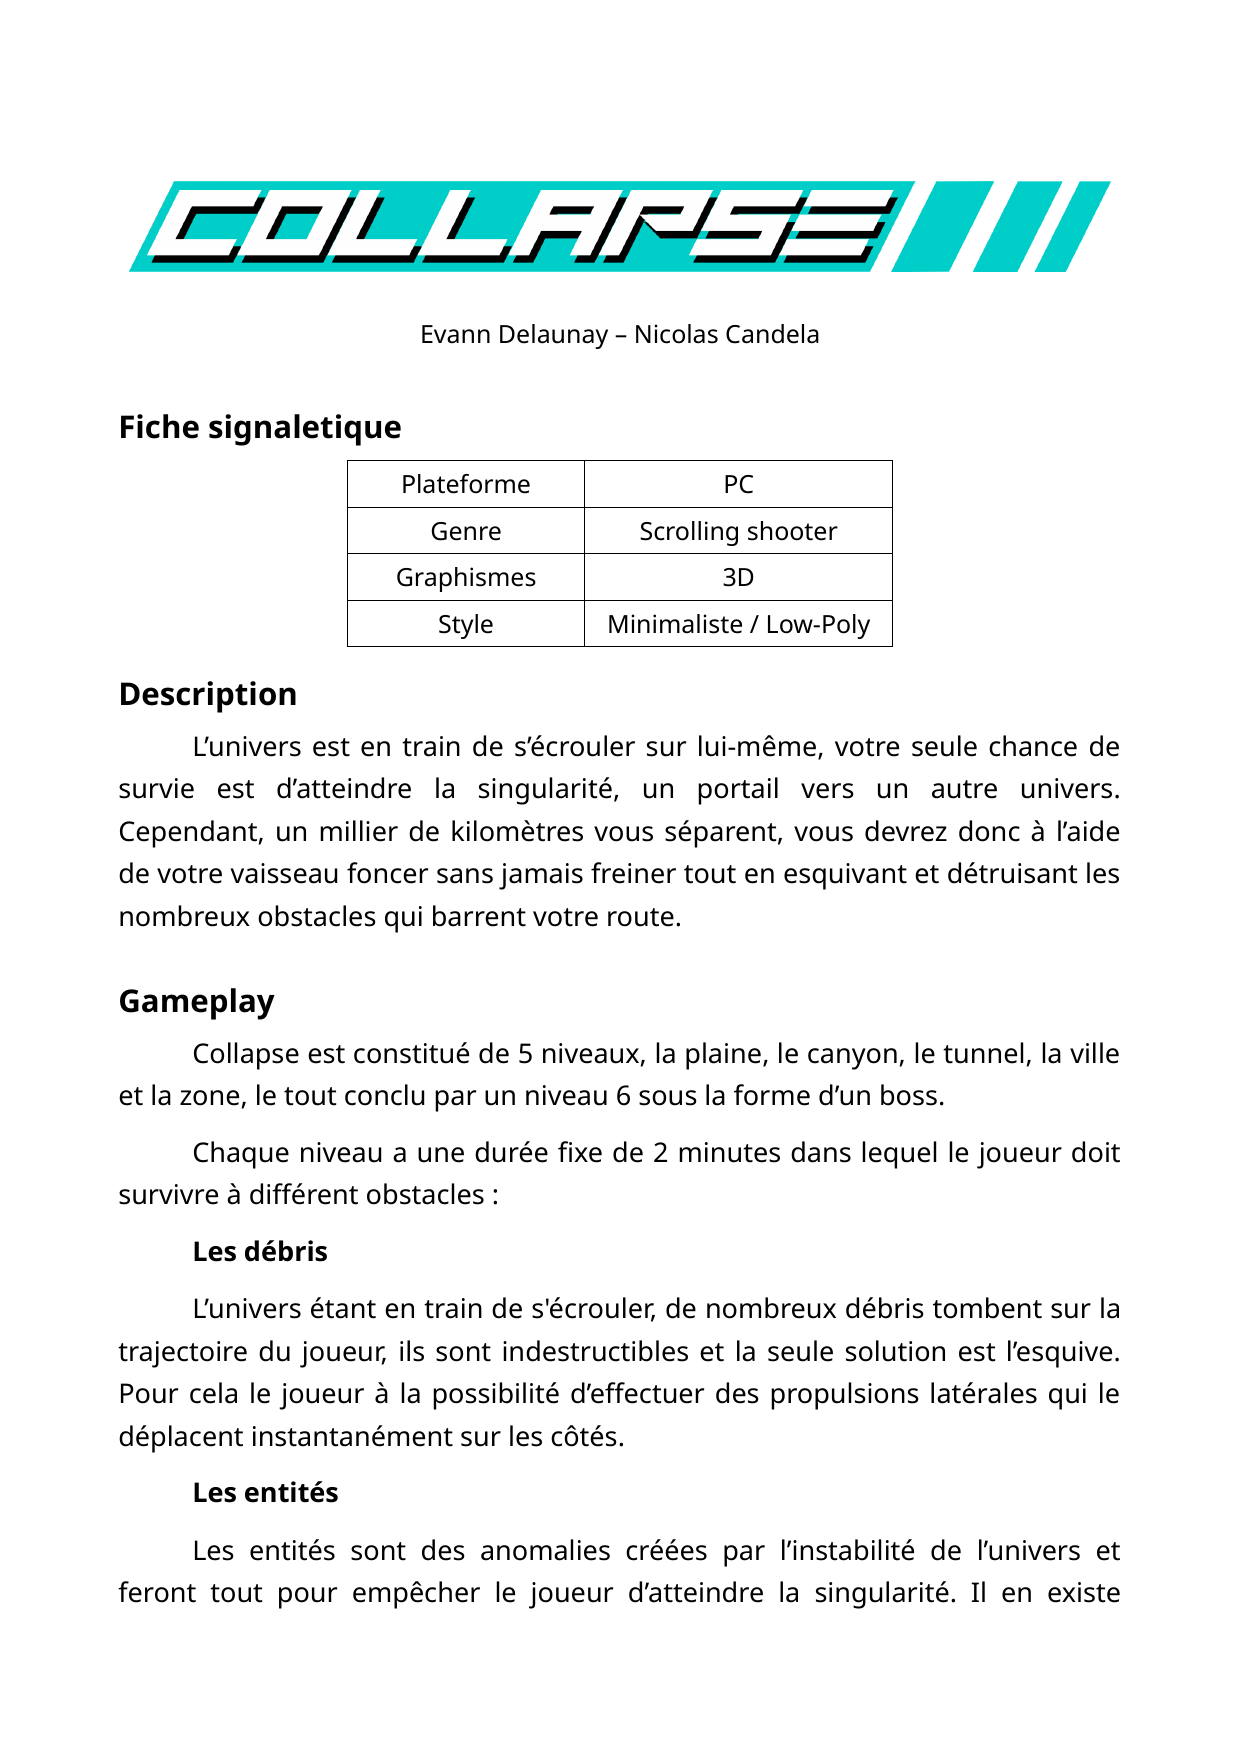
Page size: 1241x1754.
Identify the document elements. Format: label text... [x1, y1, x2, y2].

text L’univers est en train de s’écrouler sur lui-même, votre seule chance de survie est d’atteindre la singularité, un portail vers un autre univers. Cependant, un millier de kilomètres vous séparent, vous devrez donc à l’aide de votre vaisseau foncer sans jamais freiner tout en esquivant et détruisant les nombreux obstacles qui barrent votre route. [118, 727, 1122, 934]
table_cell Minimaliste / Low-Poly [585, 601, 892, 646]
table_cell Graphismes [348, 554, 584, 600]
table_cell Style [348, 601, 584, 646]
subtitle Fiche signaletique [118, 405, 1122, 447]
table_header PC [585, 461, 892, 507]
table_cell Genre [348, 508, 584, 553]
table_cell Scrolling shooter [585, 508, 892, 553]
picture [118, 168, 1123, 283]
table_header Plateforme [348, 461, 584, 507]
text Les entités sont des anomalies créées par l’instabilité de l’univers et feront tout pour empêcher le joueur d’atteindre la singularité. Il en existe [118, 1531, 1122, 1610]
text Evann Delaunay – Nicolas Candela [118, 317, 1122, 351]
table_cell 3D [585, 554, 892, 600]
text Chaque niveau a une durée fixe de 2 minutes dans lequel le joueur doit survivre à différent obstacles : [118, 1133, 1122, 1213]
text Les débris [118, 1233, 1122, 1270]
text Collapse est constitué de 5 niveaux, la plaine, le canyon, le tunnel, la ville et la zone, le tout conclu par un niveau 6 sous la forme d’un boss. [118, 1034, 1122, 1113]
text Les entités [118, 1474, 1122, 1511]
subtitle Description [118, 672, 1122, 715]
text L’univers étant en train de s'écrouler, de nombreux débris tombent sur la trajectoire du joueur, ils sont indestructibles et la seule solution est l’esquive. Pour cela le joueur à la possibilité d’effectuer des propulsions latérales qui le déplacent instantanément sur les côtés. [118, 1290, 1122, 1454]
subtitle Gameplay [118, 979, 1122, 1022]
